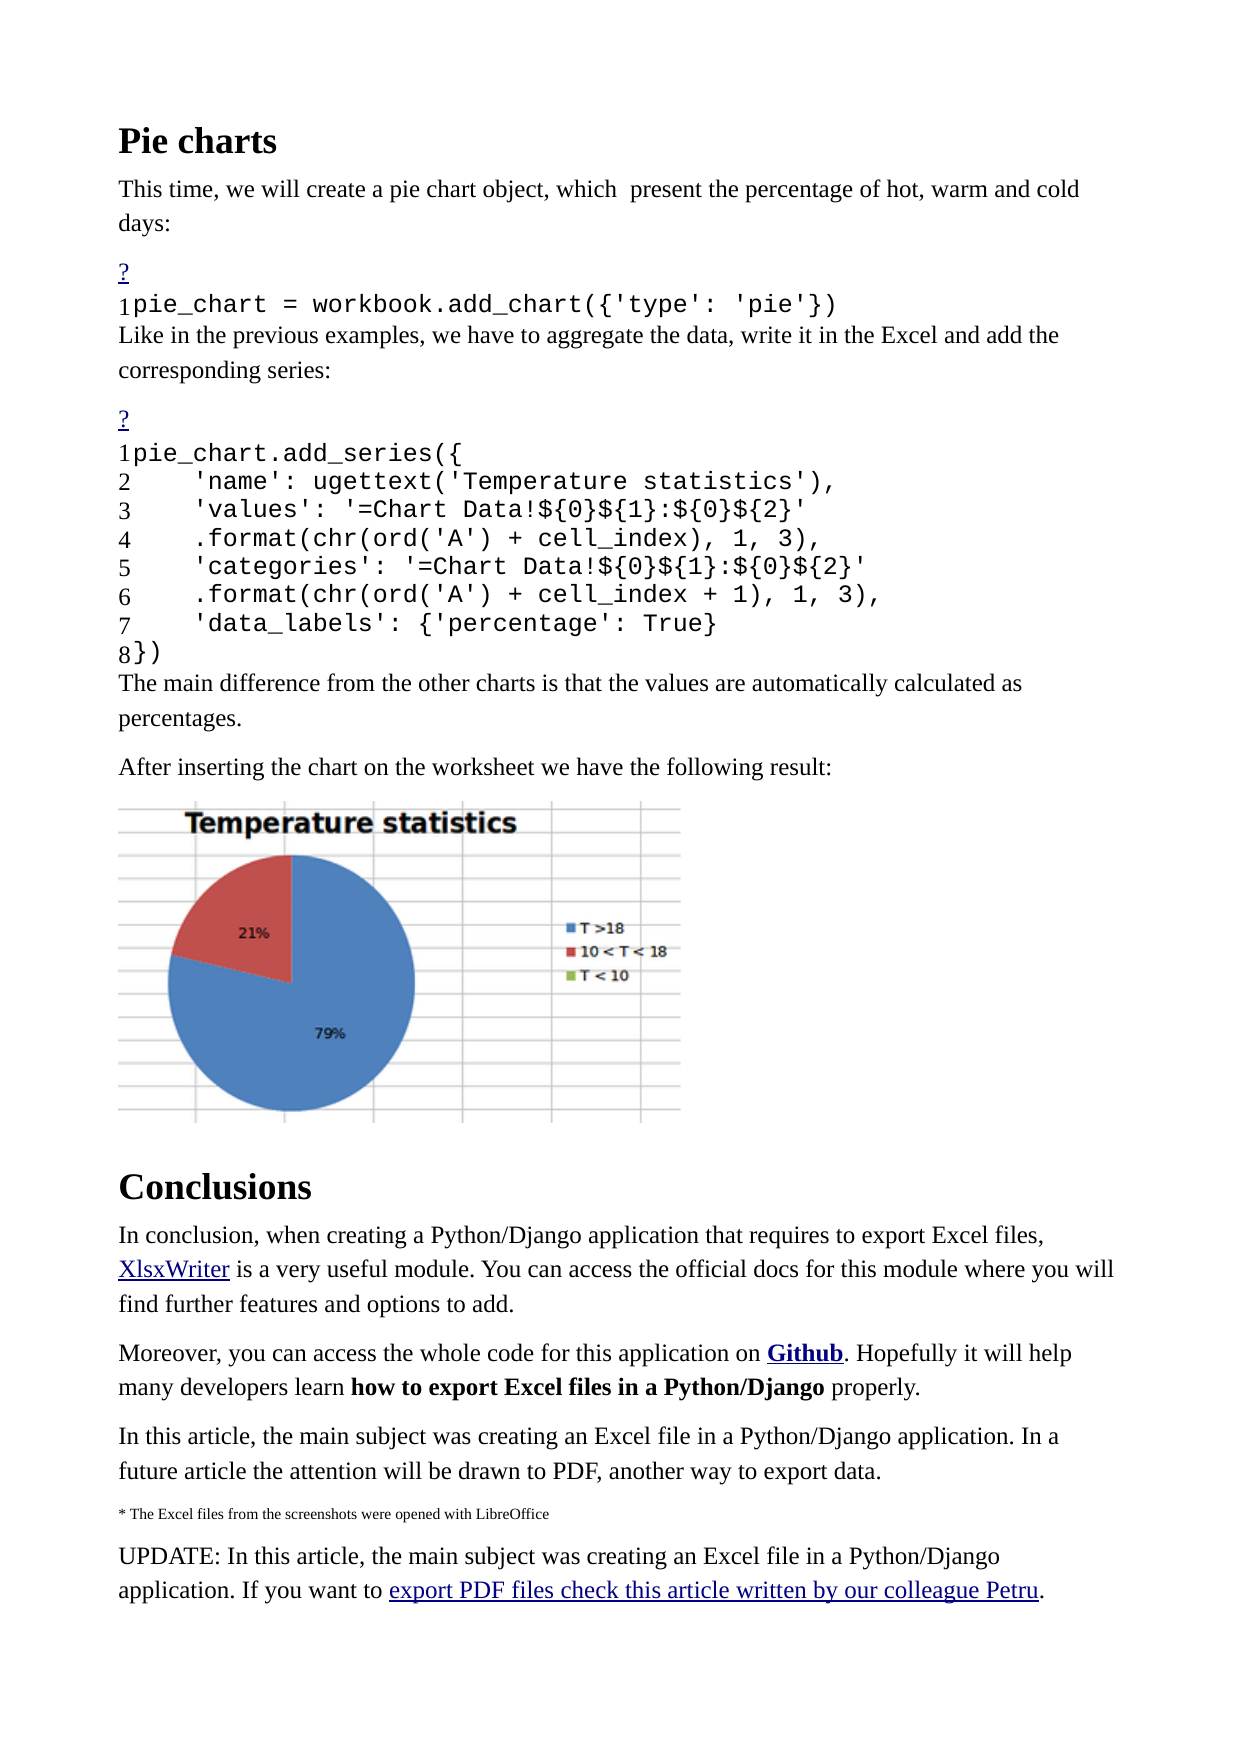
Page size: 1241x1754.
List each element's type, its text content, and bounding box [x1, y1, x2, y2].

table_header pie_chart = workbook.add_chart({'type': 'pie'}) [133, 292, 847, 321]
text ? [118, 257, 1122, 286]
text This time, we will create a pie chart object, which present the percentage of hot, warm and cold days: [118, 174, 1122, 237]
text In this article, the main subject was creating an Excel file in a Python/Django application. In a future article the attention will be drawn to PDF, another way to export data. [118, 1421, 1122, 1484]
picture [118, 801, 681, 1123]
table_header pie_chart.add_series({ 'name': ugettext('Temperature statistics'), 'values': '=Chart Data!${0}${1}:${0}${2}' .format(chr(ord('A') + cell_index), 1, 3), 'categories': '=Chart Data!${0}${1}:${0}${2}' .format(chr(ord('A') + cell_index + 1), 1, 3), 'data_labels': {'percentage': True} }) [133, 439, 899, 668]
text Moreover, you can access the whole code for this application on Github. Hopefully it will help many developers learn how to export Excel files in a Python/Django properly. [118, 1338, 1122, 1401]
text In conclusion, when creating a Python/Django application that requires to export Excel files, XlsxWriter is a very useful module. You can access the official docs for this module where you will find further features and options to add. [118, 1220, 1122, 1317]
table_header 1 2 3 4 5 6 7 8 [118, 439, 133, 668]
text UPDATE: In this article, the main subject was creating an Excel file in a Python/Django application. If you want to export PDF files check this article written by our colleague Petru. [118, 1541, 1122, 1604]
table_header 1 [118, 292, 133, 321]
text The main difference from the other charts is that the values are automatically calculated as percentages. [118, 668, 1122, 732]
text After inserting the chart on the worksheet we have the following result: [118, 752, 1122, 781]
text * The Excel files from the screenshots were opened with LibreOffice [118, 1505, 1122, 1523]
subtitle Pie charts [118, 118, 1122, 161]
text Like in the previous examples, we have to aggregate the data, write it in the Excel and add the corresponding series: [118, 321, 1122, 384]
subtitle Conclusions [118, 1164, 1122, 1207]
text ? [118, 404, 1122, 433]
